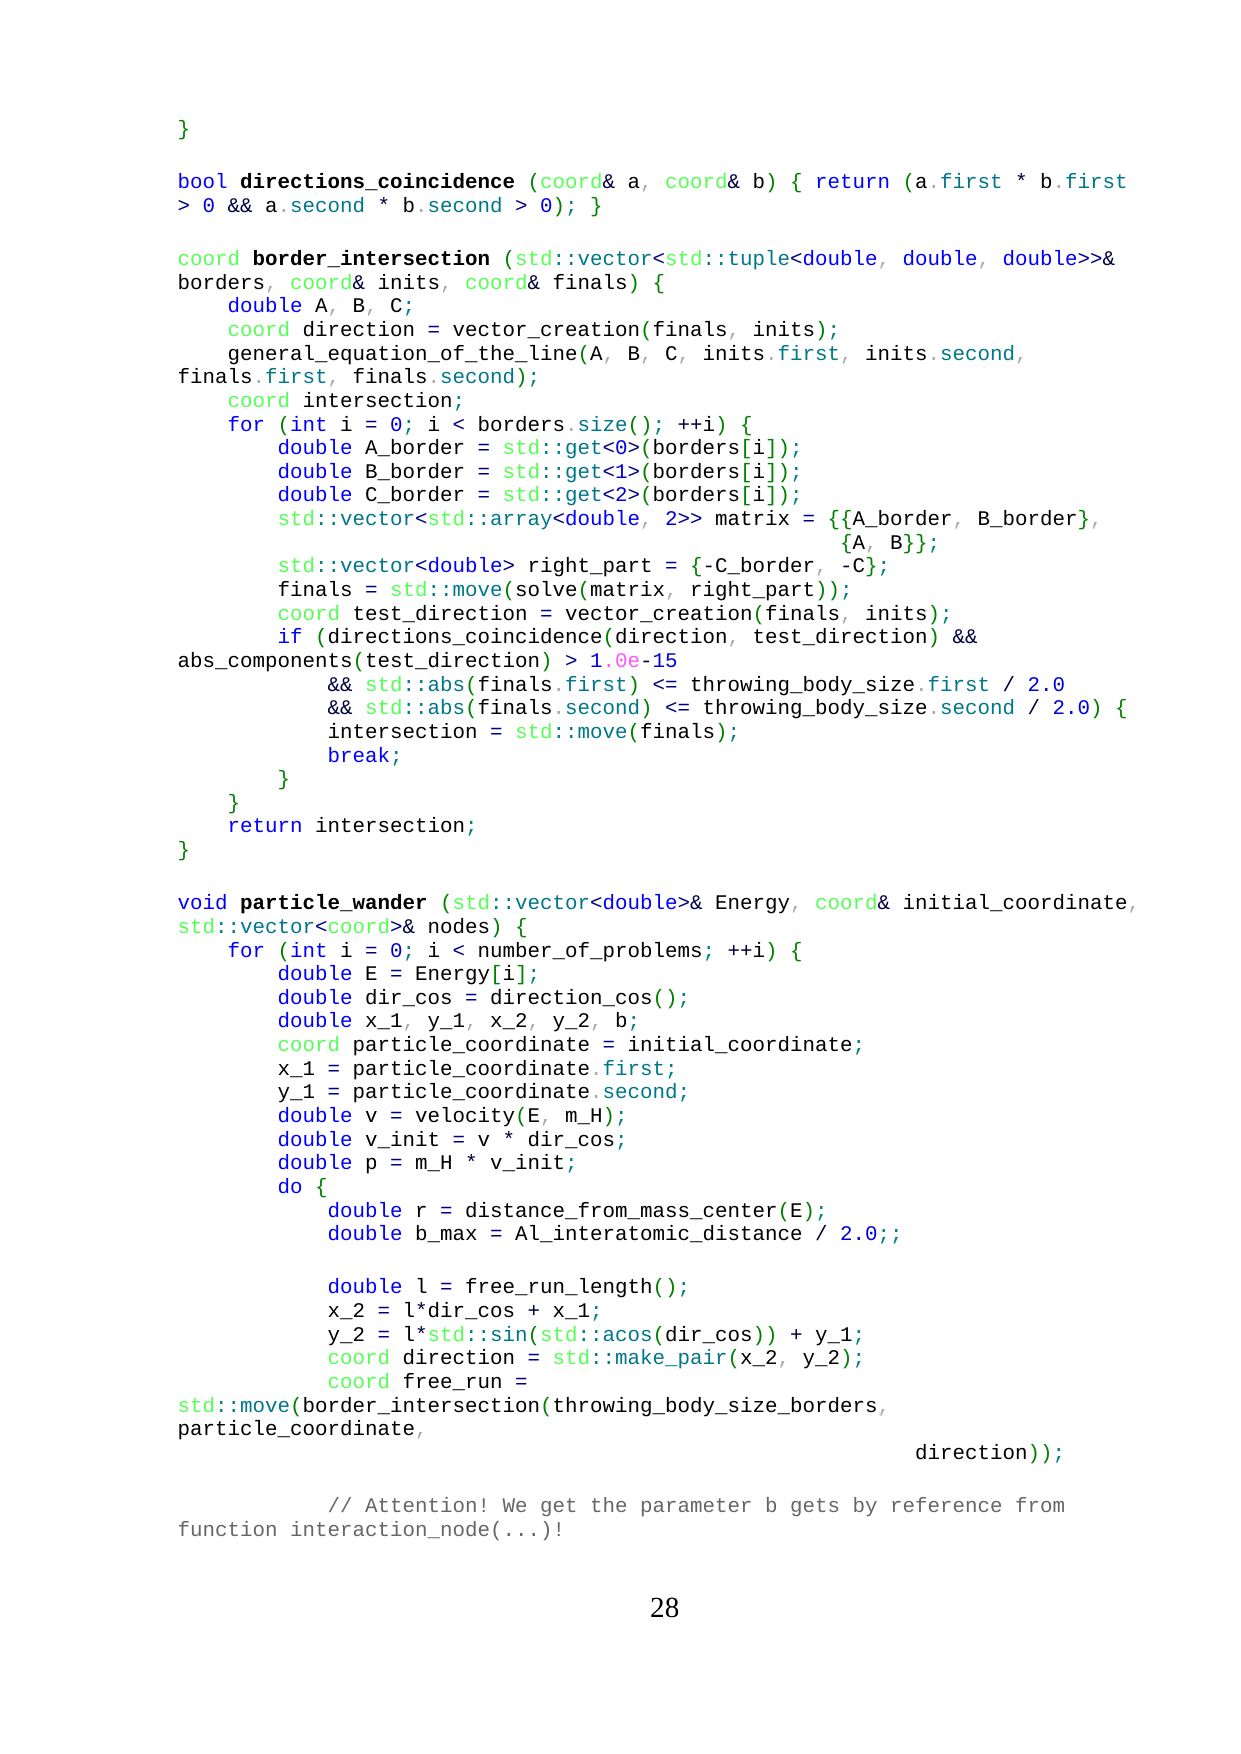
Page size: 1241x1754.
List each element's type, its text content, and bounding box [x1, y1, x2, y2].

text void particle_wander (std::vector<double>& Energy, coord& initial_coordinate, std::vector<coord>& nodes) { [177, 892, 1152, 939]
text double v_init = v * dir_cos; [177, 1129, 1152, 1152]
text } [177, 768, 1152, 792]
text x_1 = particle_coordinate.first; [177, 1058, 1152, 1081]
text double b_max = Al_interatomic_distance / 2.0;; [177, 1223, 1152, 1247]
text direction)); [177, 1442, 1152, 1466]
text coord intersection; [177, 390, 1152, 413]
text double B_border = std::get<1>(borders[i]); [177, 461, 1152, 484]
text double v = velocity(E, m_H); [177, 1105, 1152, 1129]
text double p = m_H * v_init; [177, 1152, 1152, 1176]
text double E = Energy[i]; [177, 963, 1152, 987]
text do { [177, 1176, 1152, 1200]
text general_equation_of_the_line(A, B, C, inits.first, inits.second, finals.first, finals.second); [177, 343, 1152, 390]
text coord border_intersection (std::vector<std::tuple<double, double, double>>& borders, coord& inits, coord& finals) { [177, 248, 1152, 295]
text x_2 = l*dir_cos + x_1; [177, 1300, 1152, 1324]
text coord particle_coordinate = initial_coordinate; [177, 1034, 1152, 1058]
text break; [177, 744, 1152, 768]
text if (directions_coincidence(direction, test_direction) && abs_components(test_direction) > 1.0e-15 [177, 626, 1152, 674]
text y_2 = l*std::sin(std::acos(dir_cos)) + y_1; [177, 1324, 1152, 1347]
text double A_border = std::get<0>(borders[i]); [177, 437, 1152, 461]
text } [177, 118, 1152, 142]
text && std::abs(finals.second) <= throwing_body_size.second / 2.0) { [177, 697, 1152, 721]
text double dir_cos = direction_cos(); [177, 987, 1152, 1011]
text for (int i = 0; i < number_of_problems; ++i) { [177, 939, 1152, 963]
text double x_1, y_1, x_2, y_2, b; [177, 1011, 1152, 1034]
text bool directions_coincidence (coord& a, coord& b) { return (a.first * b.first > 0 && a.second * b.second > 0); } [177, 171, 1152, 218]
text y_1 = particle_coordinate.second; [177, 1081, 1152, 1105]
text finals = std::move(solve(matrix, right_part)); [177, 579, 1152, 603]
text && std::abs(finals.first) <= throwing_body_size.first / 2.0 [177, 674, 1152, 697]
text coord free_run = std::move(border_intersection(throwing_body_size_borders, particle_coordinate, [177, 1371, 1152, 1442]
text coord direction = vector_creation(finals, inits); [177, 319, 1152, 343]
text double A, B, C; [177, 295, 1152, 319]
text double r = distance_from_mass_center(E); [177, 1200, 1152, 1223]
text {A, B}}; [177, 532, 1152, 555]
text coord test_direction = vector_creation(finals, inits); [177, 603, 1152, 626]
text intersection = std::move(finals); [177, 721, 1152, 744]
text coord direction = std::make_pair(x_2, y_2); [177, 1347, 1152, 1371]
text } [177, 839, 1152, 863]
text for (int i = 0; i < borders.size(); ++i) { [177, 413, 1152, 437]
text } [177, 792, 1152, 816]
text std::vector<double> right_part = {-C_border, -C}; [177, 555, 1152, 579]
text double C_border = std::get<2>(borders[i]); [177, 484, 1152, 508]
text return intersection; [177, 816, 1152, 839]
text // Attention! We get the parameter b gets by reference from function interaction_node(...)! [177, 1495, 1152, 1542]
text double l = free_run_length(); [177, 1276, 1152, 1300]
text std::vector<std::array<double, 2>> matrix = {{A_border, B_border}, [177, 508, 1152, 532]
